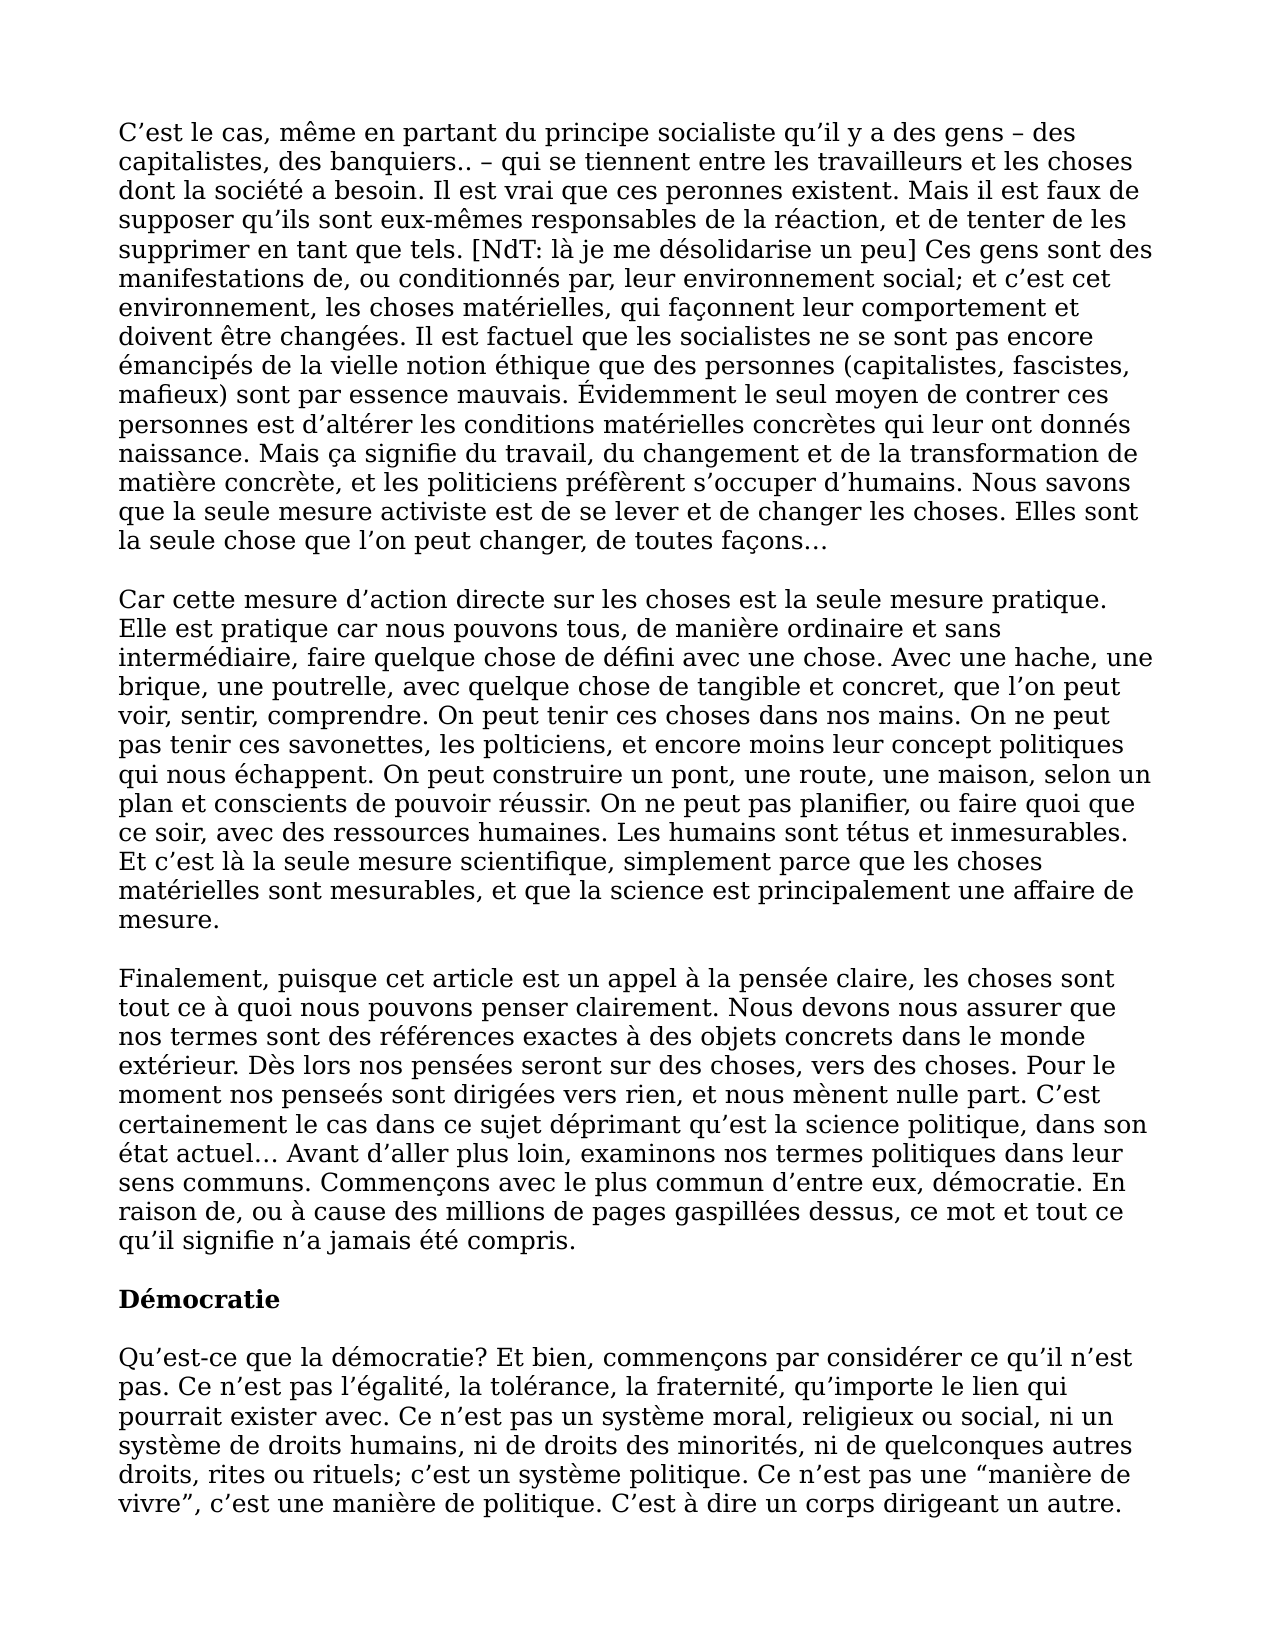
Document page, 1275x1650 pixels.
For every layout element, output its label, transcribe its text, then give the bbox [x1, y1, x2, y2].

text Qu’est-ce que la démocratie? Et bien, commençons par considérer ce qu’il n’est pas. Ce n’est pas l’égalité, la tolérance, la fraternité, qu’importe le lien qui pourrait exister avec. Ce n’est pas un système moral, religieux ou social, ni un système de droits humains, ni de droits des minorités, ni de quelconques autres droits, rites ou rituels; c’est un système politique. Ce n’est pas une “manière de vivre”, c’est une manière de politique. C’est à dire un corps dirigeant un autre. [118, 1343, 1157, 1518]
text Car cette mesure d’action directe sur les choses est la seule mesure pratique. Elle est pratique car nous pouvons tous, de manière ordinaire et sans intermédiaire, faire quelque chose de défini avec une chose. Avec une hache, une brique, une poutrelle, avec quelque chose de tangible et concret, que l’on peut voir, sentir, comprendre. On peut tenir ces choses dans nos mains. On ne peut pas tenir ces savonettes, les polticiens, et encore moins leur concept politiques qui nous échappent. On peut construire un pont, une route, une maison, selon un plan et conscients de pouvoir réussir. On ne peut pas planifier, ou faire quoi que ce soir, avec des ressources humaines. Les humains sont tétus et inmesurables. Et c’est là la seule mesure scientifique, simplement parce que les choses matérielles sont mesurables, et que la science est principalement une affaire de mesure. [118, 585, 1157, 935]
text Finalement, puisque cet article est un appel à la pensée claire, les choses sont tout ce à quoi nous pouvons penser clairement. Nous devons nous assurer que nos termes sont des références exactes à des objets concrets dans le monde extérieur. Dès lors nos pensées seront sur des choses, vers des choses. Pour le moment nos penseés sont dirigées vers rien, et nous mènent nulle part. C’est certainement le cas dans ce sujet déprimant qu’est la science politique, dans son état actuel… Avant d’aller plus loin, examinons nos termes politiques dans leur sens communs. Commençons avec le plus commun d’entre eux, démocratie. En raison de, ou à cause des millions de pages gaspillées dessus, ce mot et tout ce qu’il signifie n’a jamais été compris. [118, 964, 1157, 1256]
text Démocratie [118, 1285, 1157, 1314]
text C’est le cas, même en partant du principe socialiste qu’il y a des gens – des capitalistes, des banquiers.. – qui se tiennent entre les travailleurs et les choses dont la société a besoin. Il est vrai que ces peronnes existent. Mais il est faux de supposer qu’ils sont eux-mêmes responsables de la réaction, et de tenter de les supprimer en tant que tels. [NdT: là je me désolidarise un peu] Ces gens sont des manifestations de, ou conditionnés par, leur environnement social; et c’est cet environnement, les choses matérielles, qui façonnent leur comportement et doivent être changées. Il est factuel que les socialistes ne se sont pas encore émancipés de la vielle notion éthique que des personnes (capitalistes, fascistes, mafieux) sont par essence mauvais. Évidemment le seul moyen de contrer ces personnes est d’altérer les conditions matérielles concrètes qui leur ont donnés naissance. Mais ça signifie du travail, du changement et de la transformation de matière concrète, et les politiciens préfèrent s’occuper d’humains. Nous savons que la seule mesure activiste est de se lever et de changer les choses. Elles sont la seule chose que l’on peut changer, de toutes façons… [118, 118, 1157, 556]
